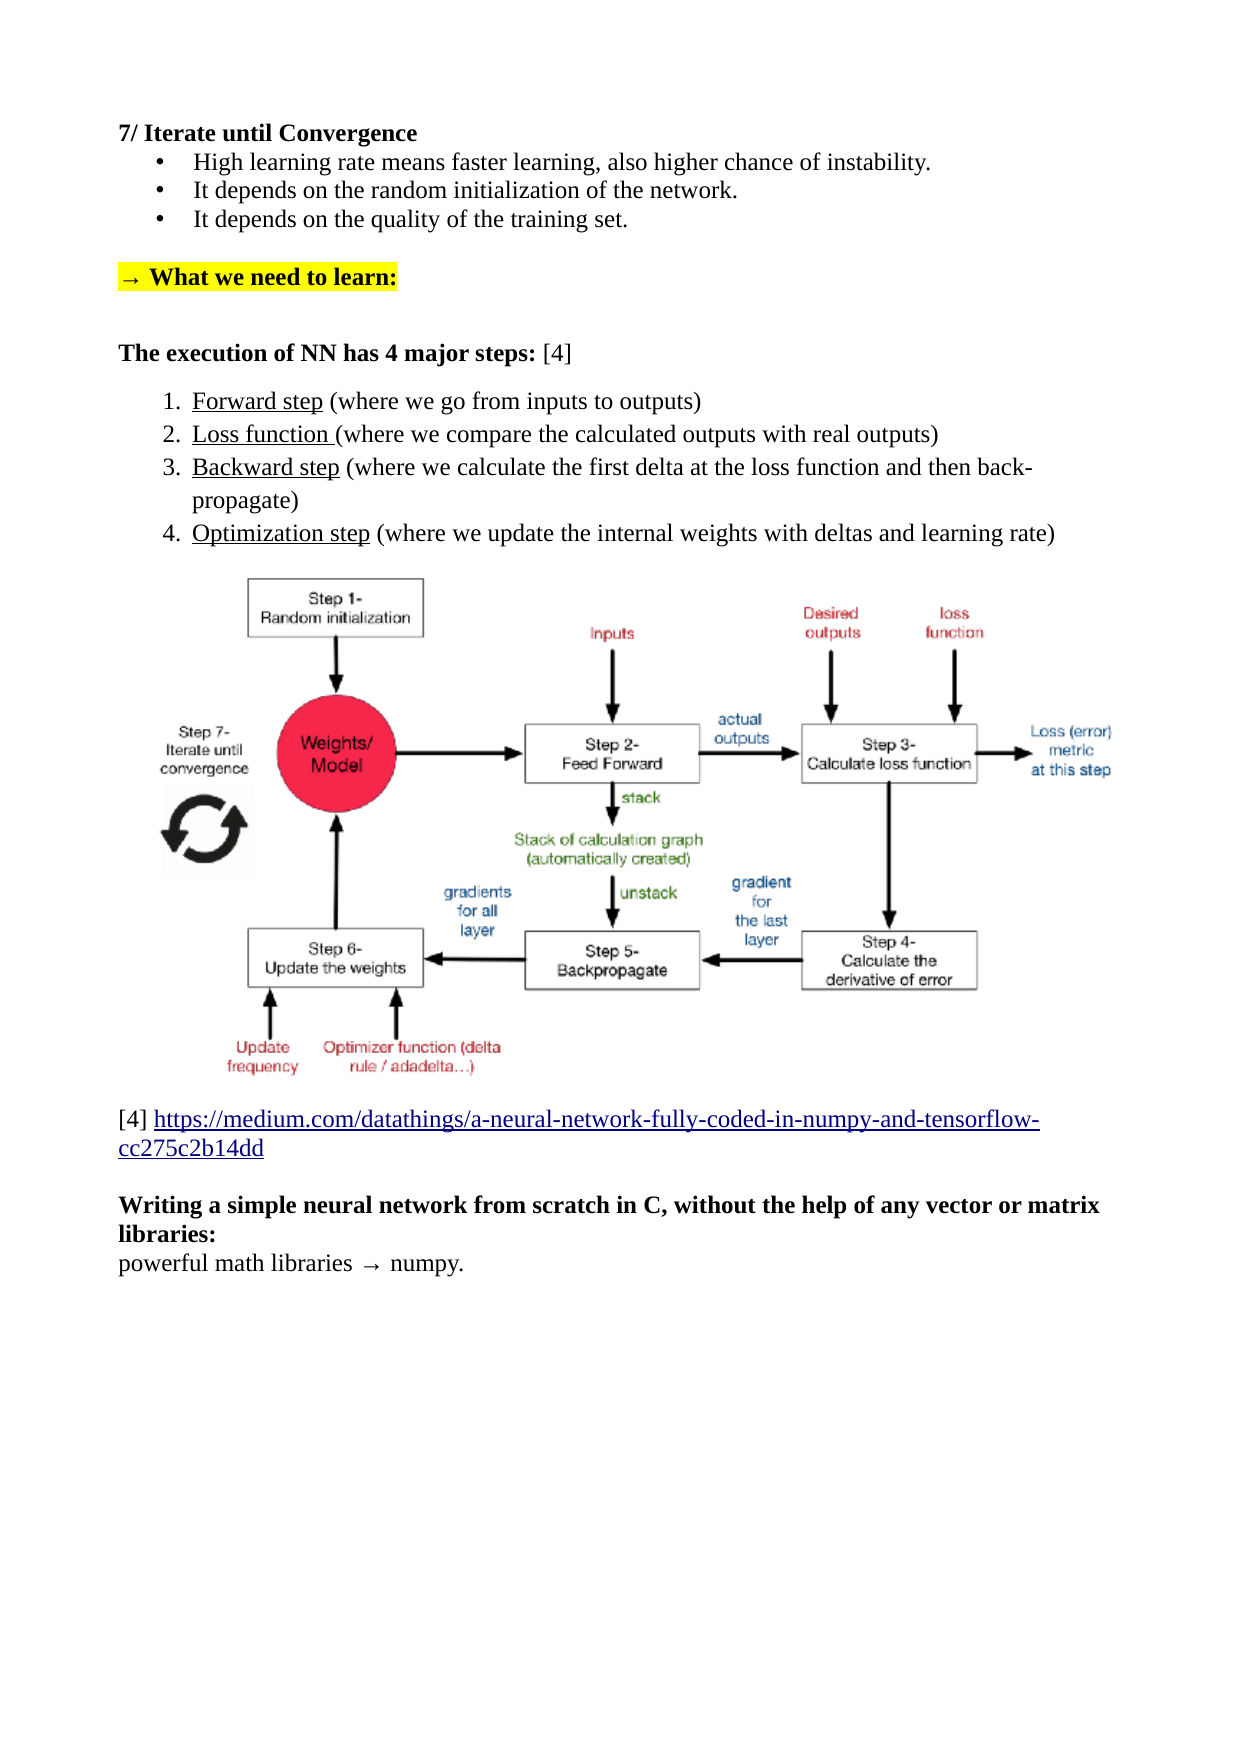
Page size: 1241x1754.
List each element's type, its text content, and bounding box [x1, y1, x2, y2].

list Backward step (where we calculate the first delta at the loss function and then back-propagate) [162, 452, 1122, 514]
text [4] https://medium.com/datathings/a-neural-network-fully-coded-in-numpy-and-tensorflow-cc275c2b14dd [118, 1104, 1122, 1162]
list Loss function (where we compare the calculated outputs with real outputs) [162, 419, 1122, 448]
text 7/ Iterate until Convergence [118, 118, 1122, 147]
list It depends on the random initialization of the network. [156, 176, 1122, 204]
list High learning rate means faster learning, also higher chance of instability. [156, 147, 1122, 176]
text → What we need to learn: [118, 262, 1122, 291]
text The execution of NN has 4 major steps: [4] [118, 338, 1122, 367]
text powerful math libraries → numpy. [118, 1248, 1122, 1277]
list Forward step (where we go from inputs to outputs) [162, 386, 1122, 414]
picture [117, 577, 1122, 1076]
list It depends on the quality of the training set. [156, 204, 1122, 233]
list Optimization step (where we update the internal weights with deltas and learning rate) [162, 518, 1122, 547]
text Writing a simple neural network from scratch in C, without the help of any vector or matrix libraries: [118, 1190, 1122, 1248]
